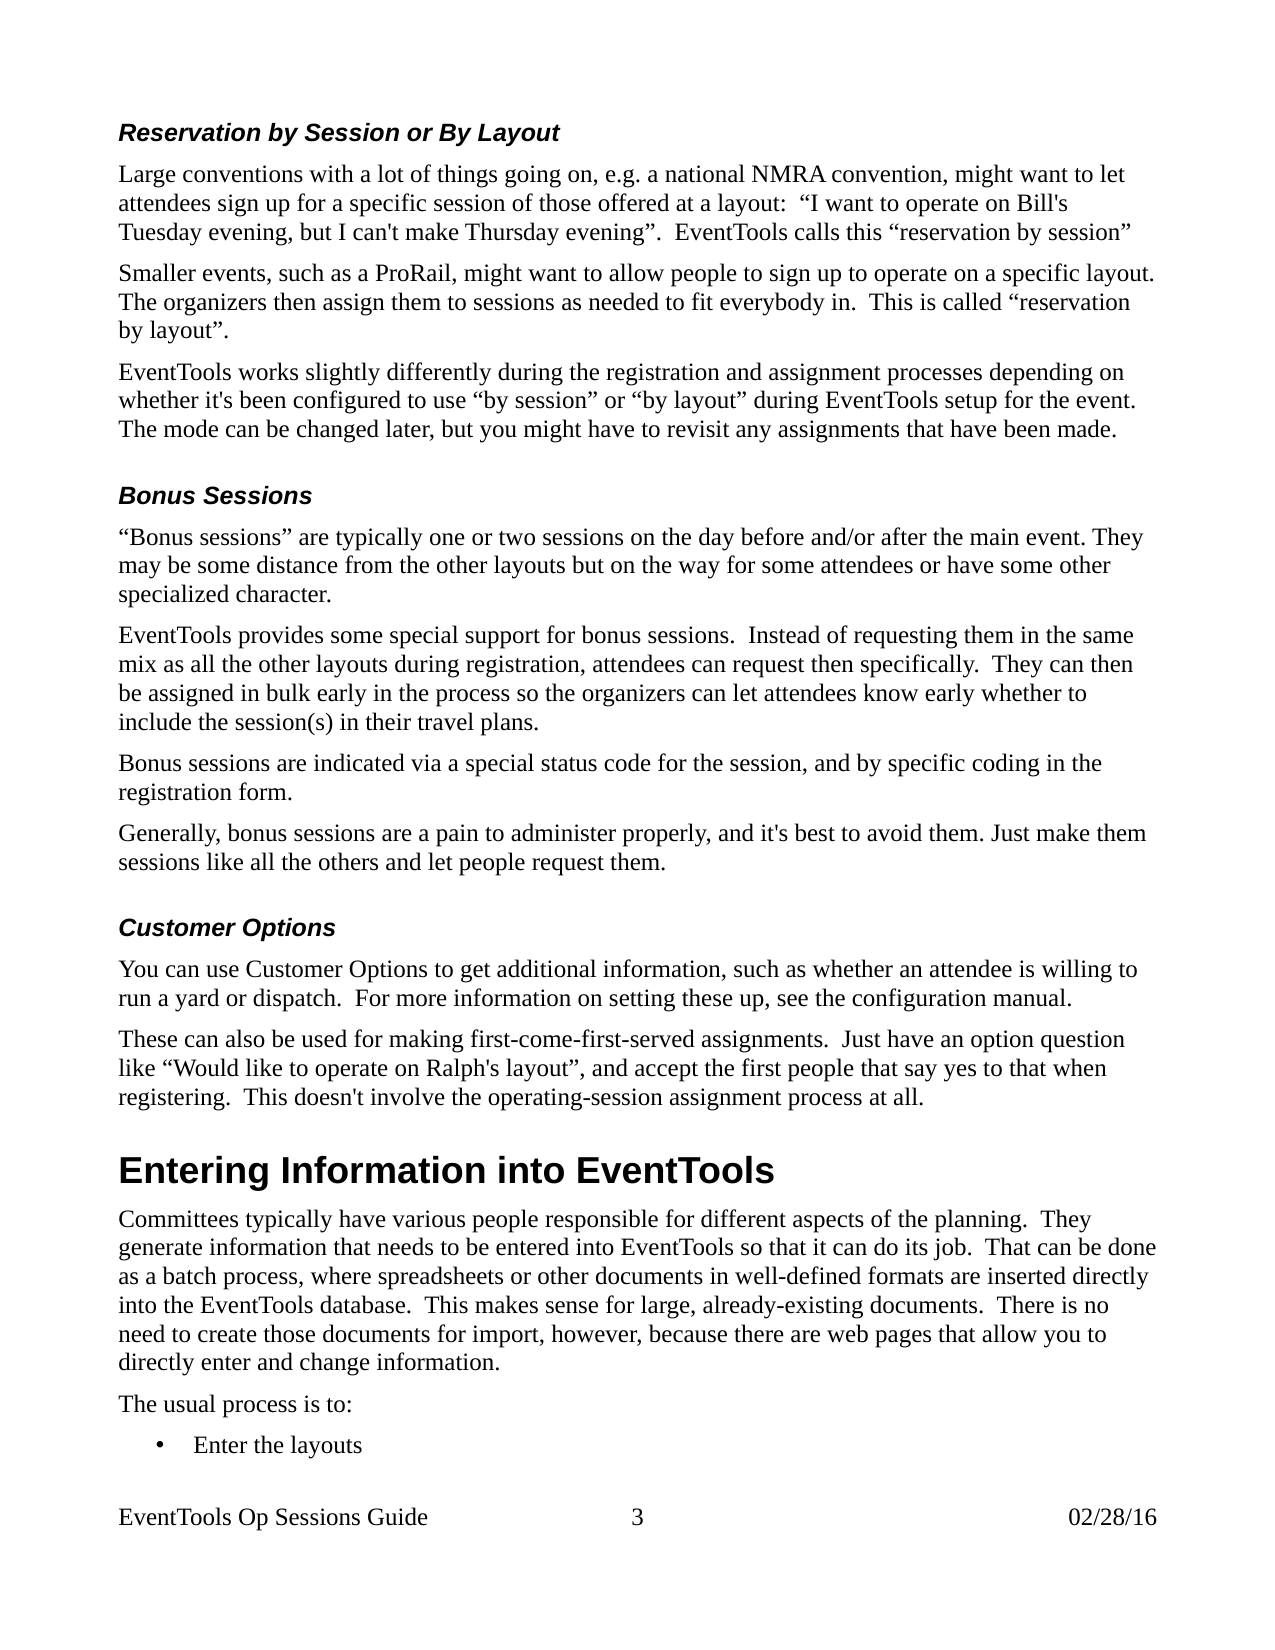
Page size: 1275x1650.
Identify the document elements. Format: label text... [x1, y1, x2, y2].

subtitle Customer Options [118, 913, 1157, 942]
text Bonus sessions are indicated via a special status code for the session, and by specific coding in the registration form. [118, 748, 1157, 806]
subtitle Bonus Sessions [118, 481, 1157, 509]
text Large conventions with a lot of things going on, e.g. a national NMRA convention, might want to let attendees sign up for a specific session of those offered at a layout: “I want to operate on Bill's Tuesday evening, but I can't make Thursday evening”. EventTools calls this “reservation by session” [118, 159, 1157, 246]
subtitle Entering Information into EventTools [118, 1148, 1157, 1191]
text The usual process is to: [118, 1389, 1157, 1417]
text You can use Customer Options to get additional information, such as whether an attendee is willing to run a yard or dispatch. For more information on setting these up, see the configuration manual. [118, 954, 1157, 1012]
text Smaller events, such as a ProRail, might want to allow people to sign up to operate on a specific layout. The organizers then assign them to sessions as needed to fit everybody in. This is called “reservation by layout”. [118, 258, 1157, 344]
list Enter the layouts [156, 1430, 1157, 1459]
text “Bonus sessions” are typically one or two sessions on the day before and/or after the main event. They may be some distance from the other layouts but on the way for some attendees or have some other specialized character. [118, 522, 1157, 608]
text Committees typically have various people responsible for different aspects of the planning. They generate information that needs to be entered into EventTools so that it can do its job. That can be done as a batch process, where spreadsheets or other documents in well-defined formats are inserted directly into the EventTools database. This makes sense for large, already-existing documents. There is no need to create those documents for import, however, because there are web pages that allow you to directly enter and change information. [118, 1204, 1157, 1376]
text These can also be used for making first-come-first-served assignments. Just have an option question like “Would like to operate on Ralph's layout”, and accept the first people that say yes to that when registering. This doesn't involve the operating-session assignment process at all. [118, 1024, 1157, 1111]
text EventTools provides some special support for bonus sessions. Instead of requesting them in the same mix as all the other layouts during registration, attendees can request then specifically. They can then be assigned in bulk early in the process so the organizers can let attendees know early whether to include the session(s) in their travel plans. [118, 621, 1157, 736]
text Generally, bonus sessions are a pain to administer properly, and it's best to avoid them. Just make them sessions like all the others and let people request them. [118, 818, 1157, 876]
text EventTools works slightly differently during the registration and assignment processes depending on whether it's been configured to use “by session” or “by layout” during EventTools setup for the event. The mode can be changed later, but you might have to revisit any assignments that have been made. [118, 357, 1157, 443]
subtitle Reservation by Session or By Layout [118, 118, 1157, 147]
